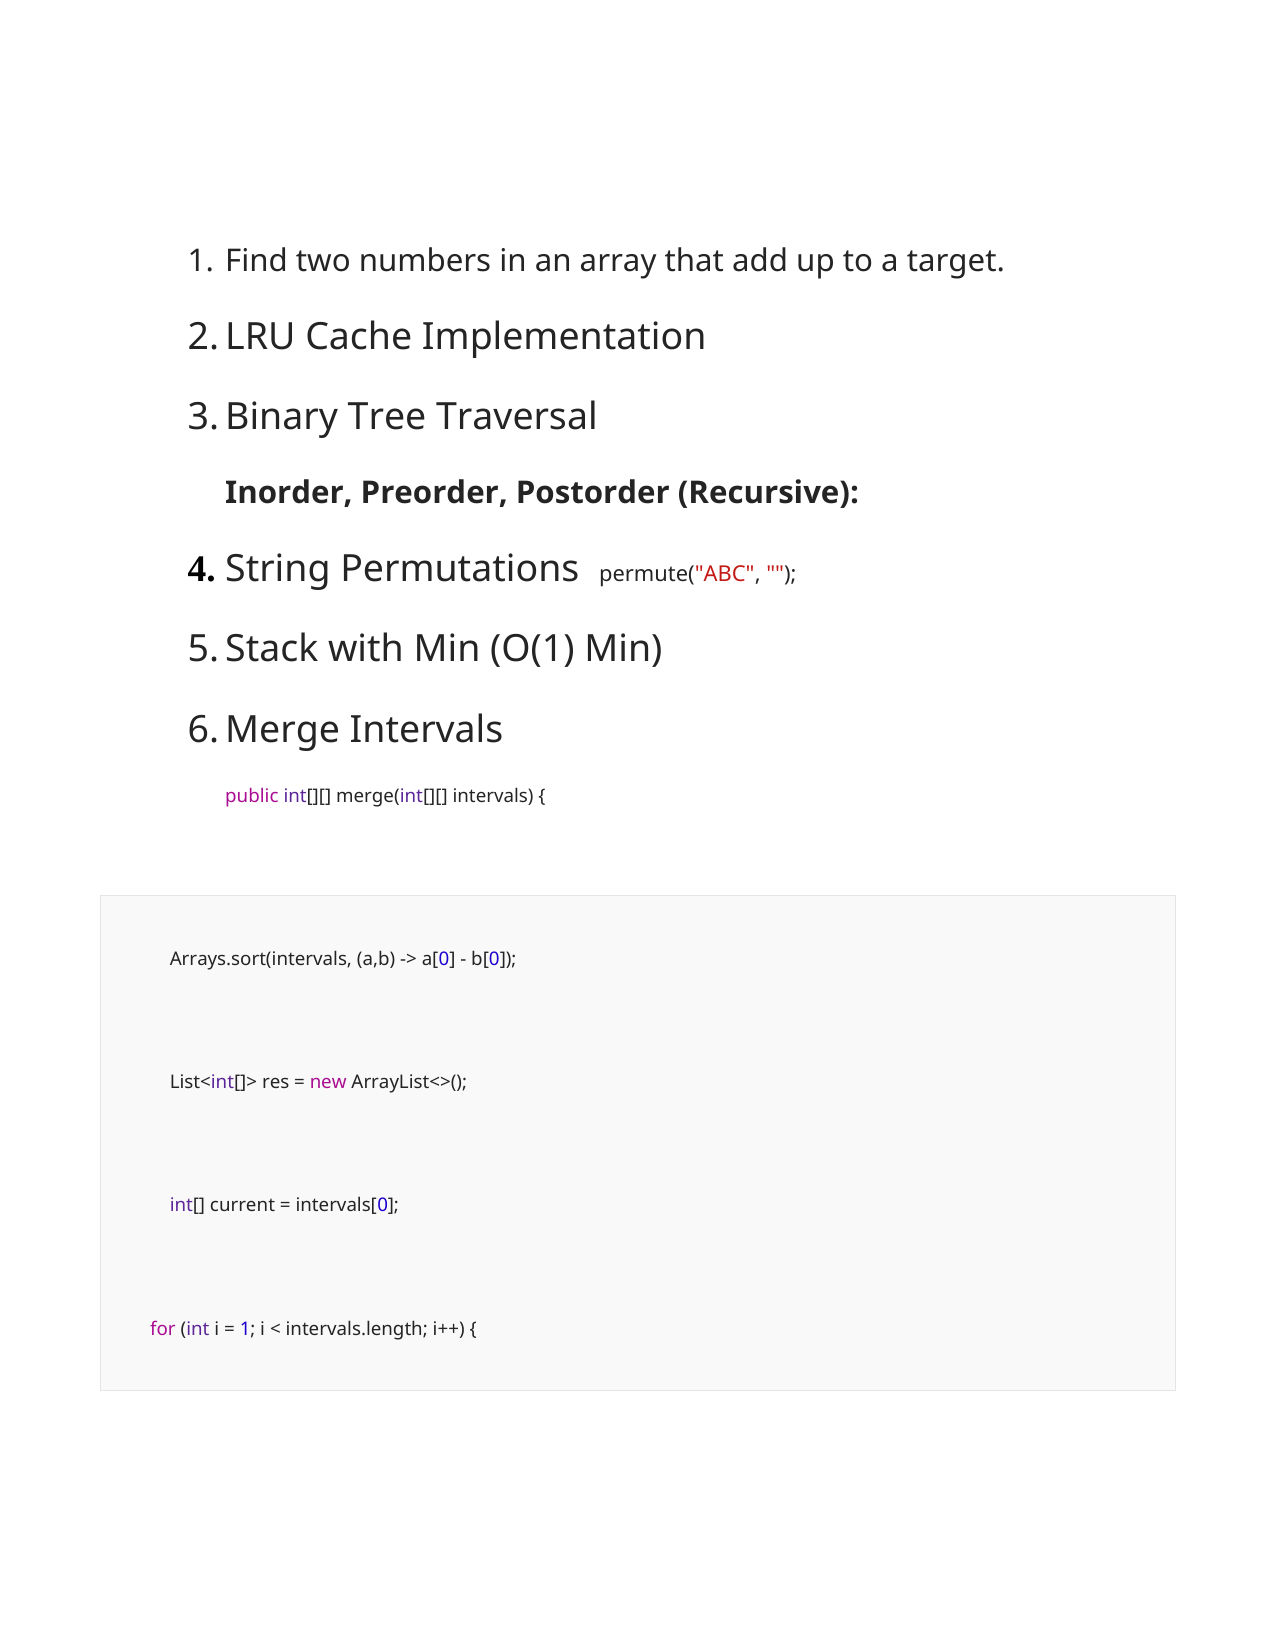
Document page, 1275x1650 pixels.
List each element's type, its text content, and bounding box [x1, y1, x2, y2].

subtitle String Permutations permute("ABC", ""); [187, 542, 1125, 593]
text for (int i = 1; i < intervals.length; i++) { [101, 1265, 1175, 1390]
list LRU Cache Implementation [187, 309, 1125, 360]
text List<int[]> res = new ArrayList<>(); [101, 1018, 1175, 1094]
text Arrays.sort(intervals, (a,b) -> a[0] - b[0]); [101, 896, 1175, 971]
subtitle Merge Intervals [187, 702, 1125, 753]
subtitle Stack with Min (O(1) Min) [187, 622, 1125, 673]
list public int[][] merge(int[][] intervals) { [187, 782, 1125, 808]
text int[] current = intervals[0]; [101, 1142, 1175, 1217]
list Find two numbers in an array that add up to a target. [187, 230, 1125, 280]
subtitle Inorder, Preorder, Postorder (Recursive): [187, 470, 1125, 512]
subtitle Binary Tree Traversal [187, 389, 1125, 441]
